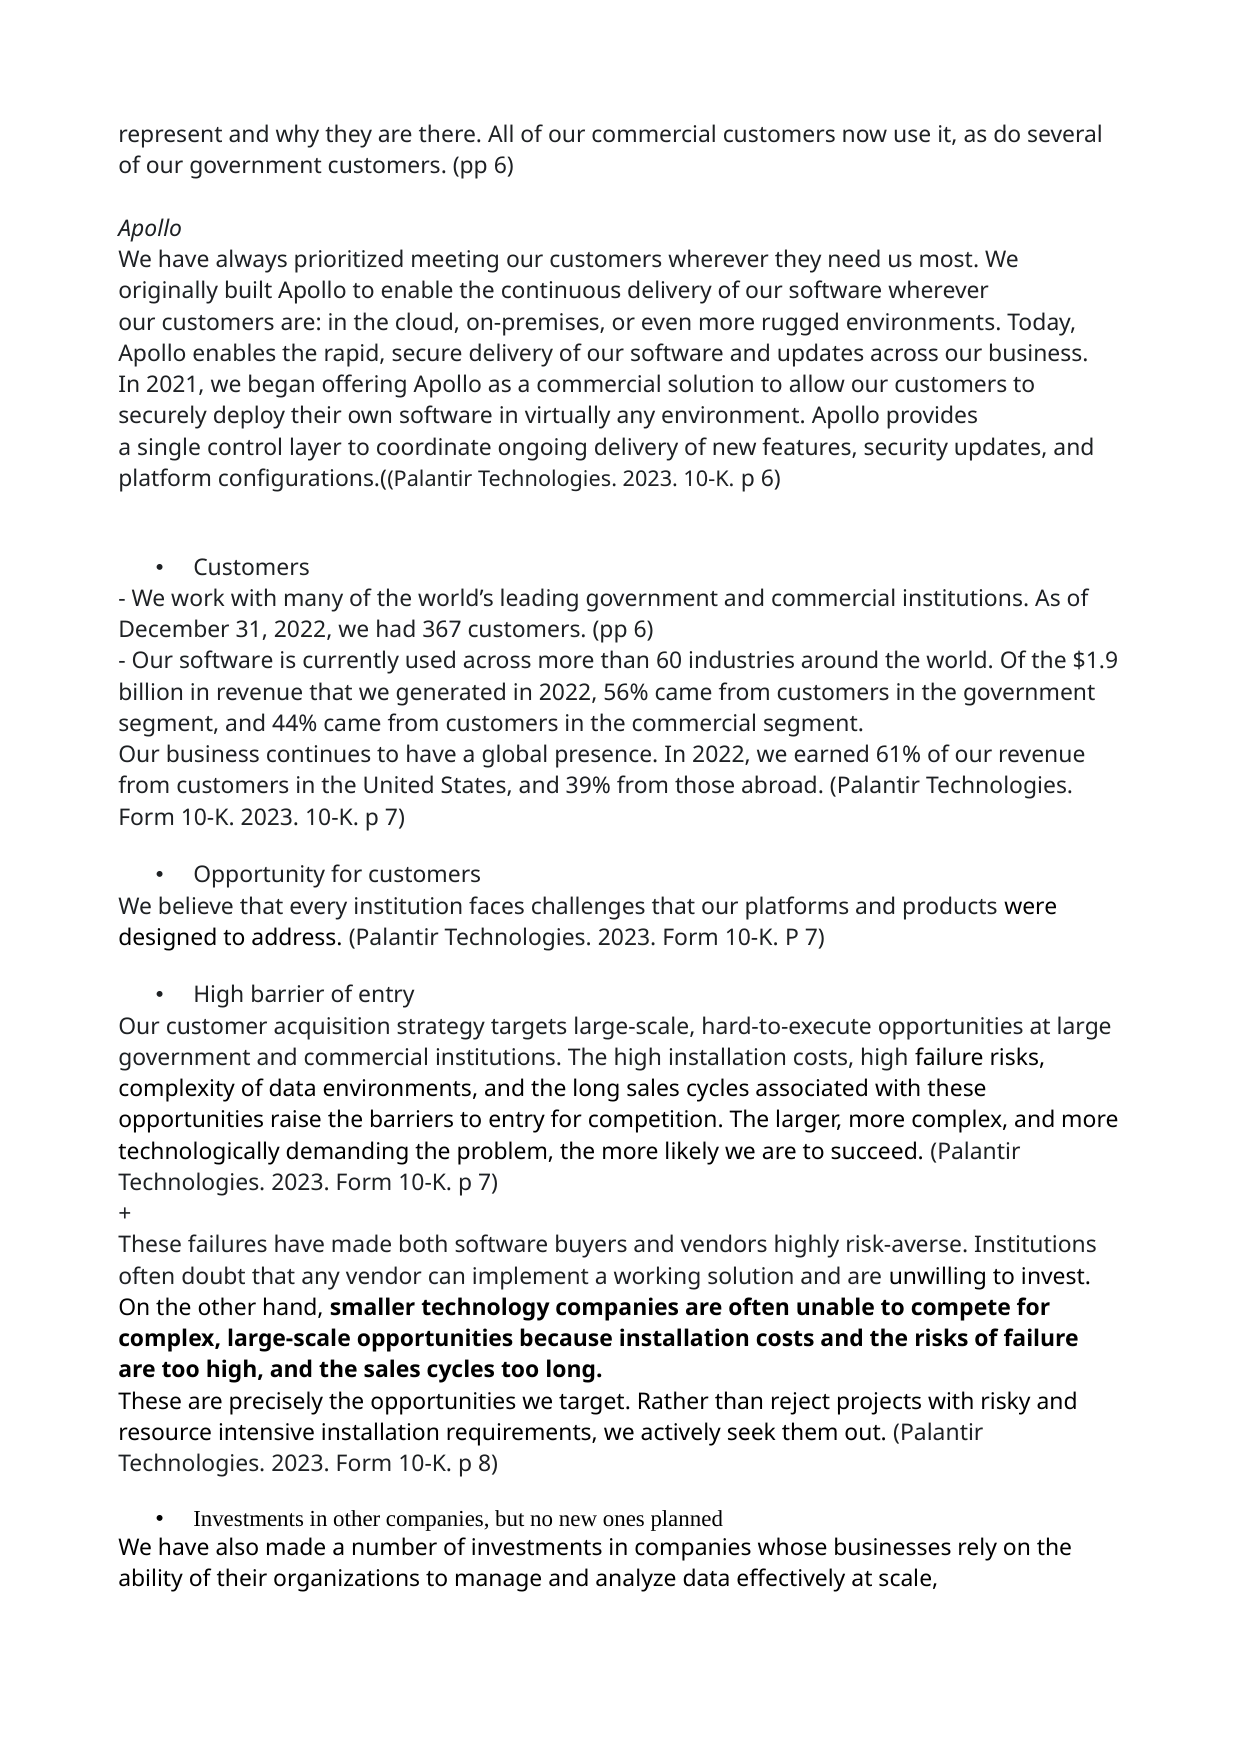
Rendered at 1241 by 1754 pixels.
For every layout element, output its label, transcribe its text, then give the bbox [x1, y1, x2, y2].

list Customers [156, 551, 1122, 582]
text Apollo [118, 212, 1122, 243]
text Our customer acquisition strategy targets large-scale, hard-to-execute opportunities at large government and commercial institutions. The high installation costs, high failure risks, complexity of data environments, and the long sales cycles associated with these opportunities raise the barriers to entry for competition. The larger, more complex, and more technologically demanding the problem, the more likely we are to succeed. (Palantir Technologies. 2023. Form 10-K. p 7) [118, 1010, 1122, 1197]
list Investments in other companies, but no new ones planned [156, 1505, 1122, 1531]
text In 2021, we began offering Apollo as a commercial solution to allow our customers to securely deploy their own software in virtually any environment. Apollo provides [118, 368, 1122, 431]
text We believe that every institution faces challenges that our platforms and products were designed to address. (Palantir Technologies. 2023. Form 10-K. P 7) [118, 889, 1122, 952]
text These failures have made both software buyers and vendors highly risk-averse. Institutions often doubt that any vendor can implement a working solution and are unwilling to invest. On the other hand, smaller technology companies are often unable to compete for complex, large-scale opportunities because installation costs and the risks of failure are too high, and the sales cycles too long. [118, 1228, 1122, 1385]
list Opportunity for customers [156, 858, 1122, 889]
text Our business continues to have a global presence. In 2022, we earned 61% of our revenue from customers in the United States, and 39% from those abroad. (Palantir Technologies. Form 10-K. 2023. 10-K. p 7) [118, 738, 1122, 832]
text our customers are: in the cloud, on-premises, or even more rugged environments. Today, Apollo enables the rapid, secure delivery of our software and updates across our business. [118, 306, 1122, 368]
text represent and why they are there. All of our commercial customers now use it, as do several of our government customers. (pp 6) [118, 118, 1122, 181]
text We have always prioritized meeting our customers wherever they need us most. We originally built Apollo to enable the continuous delivery of our software wherever [118, 243, 1122, 306]
text - Our software is currently used across more than 60 industries around the world. Of the $1.9 billion in revenue that we generated in 2022, 56% came from customers in the government segment, and 44% came from customers in the commercial segment. [118, 644, 1122, 738]
text These are precisely the opportunities we target. Rather than reject projects with risky and resource intensive installation requirements, we actively seek them out. (Palantir Technologies. 2023. Form 10-K. p 8) [118, 1385, 1122, 1478]
list High barrier of entry [156, 978, 1122, 1010]
text - We work with many of the world’s leading government and commercial institutions. As of December 31, 2022, we had 367 customers. (pp 6) [118, 582, 1122, 644]
text + [118, 1197, 1122, 1228]
text We have also made a number of investments in companies whose businesses rely on the ability of their organizations to manage and analyze data effectively at scale, [118, 1531, 1122, 1594]
text a single control layer to coordinate ongoing delivery of new features, security updates, and platform configurations.((Palantir Technologies. 2023. 10-K. p 6) [118, 431, 1122, 493]
